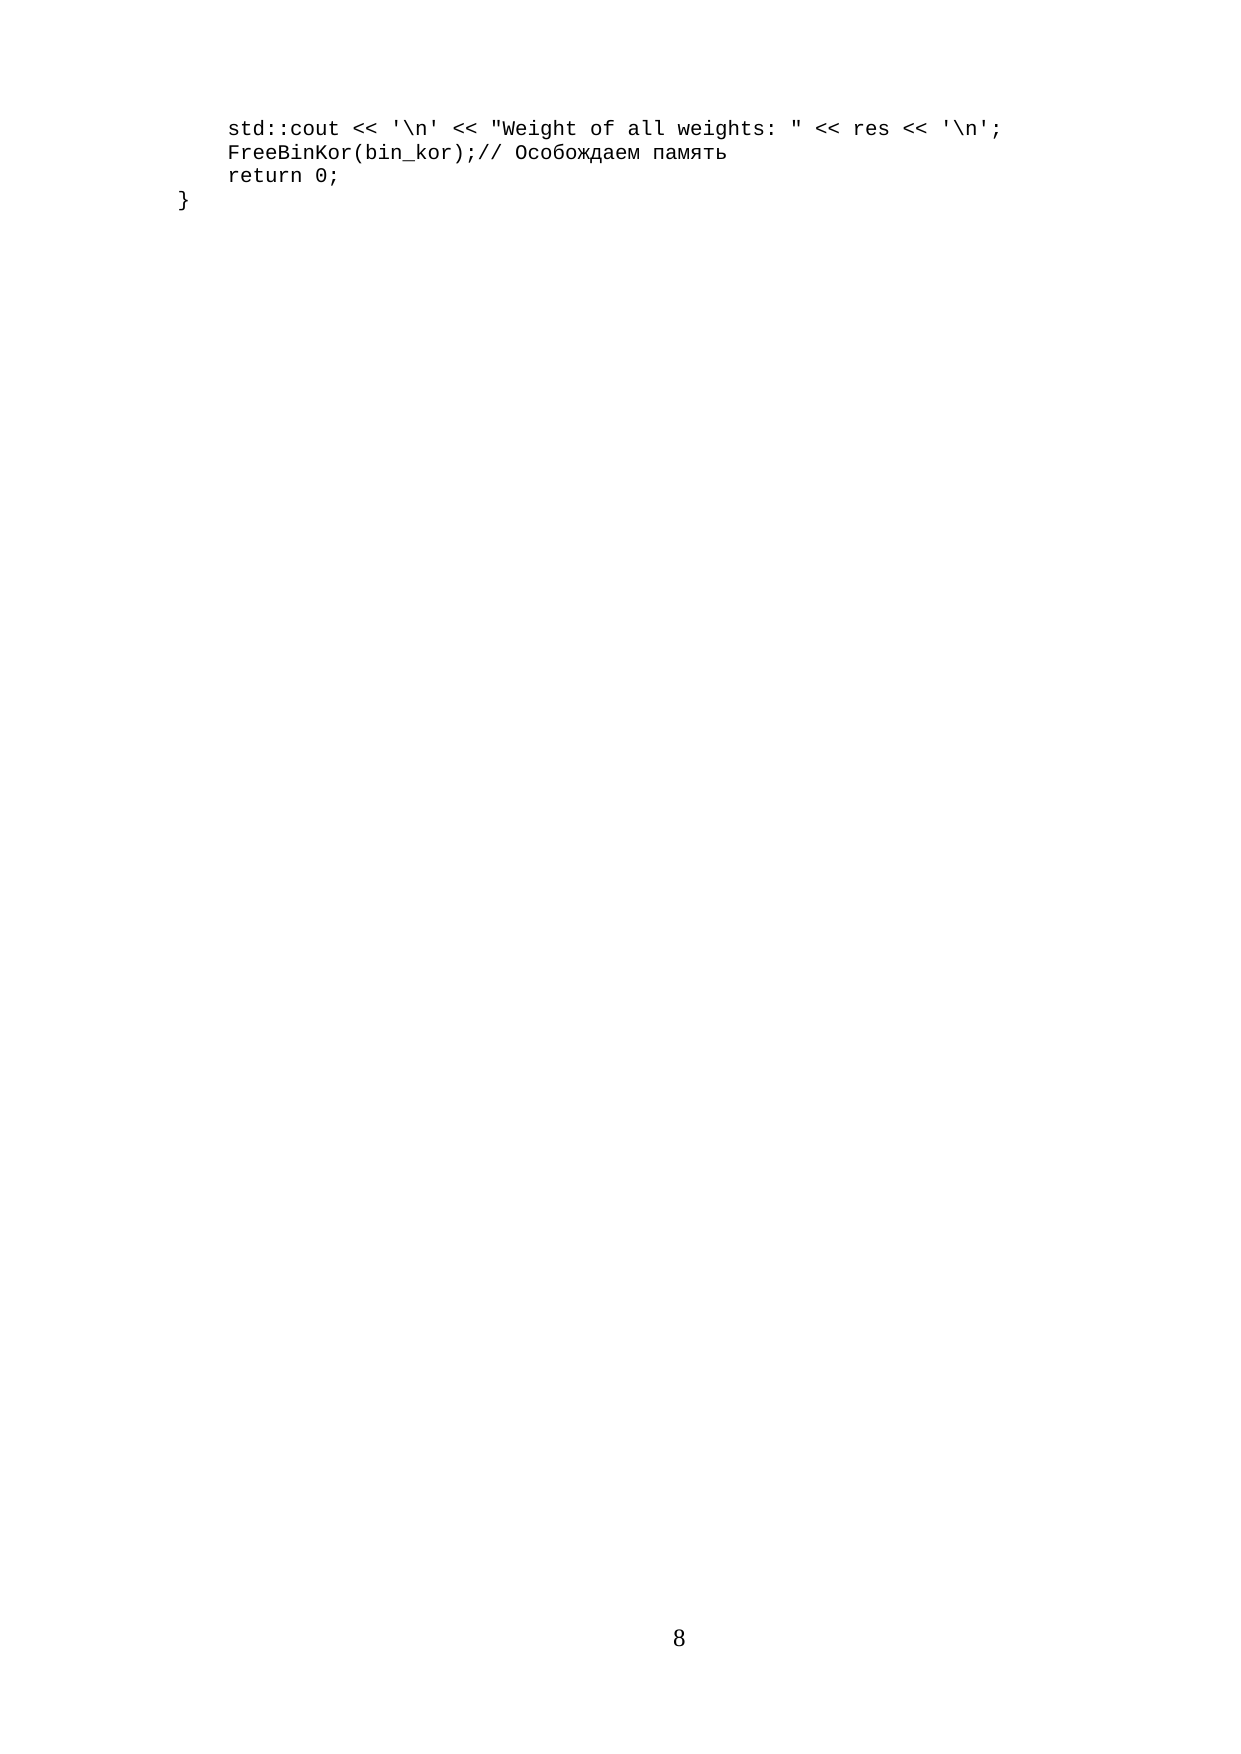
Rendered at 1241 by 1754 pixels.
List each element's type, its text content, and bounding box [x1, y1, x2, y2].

text return 0; [177, 165, 1181, 189]
text FreeBinKor(bin_kor);// Особождаем память [177, 142, 1181, 165]
text } [177, 189, 1181, 213]
text std::cout << '\n' << "Weight of all weights: " << res << '\n'; [177, 118, 1181, 142]
